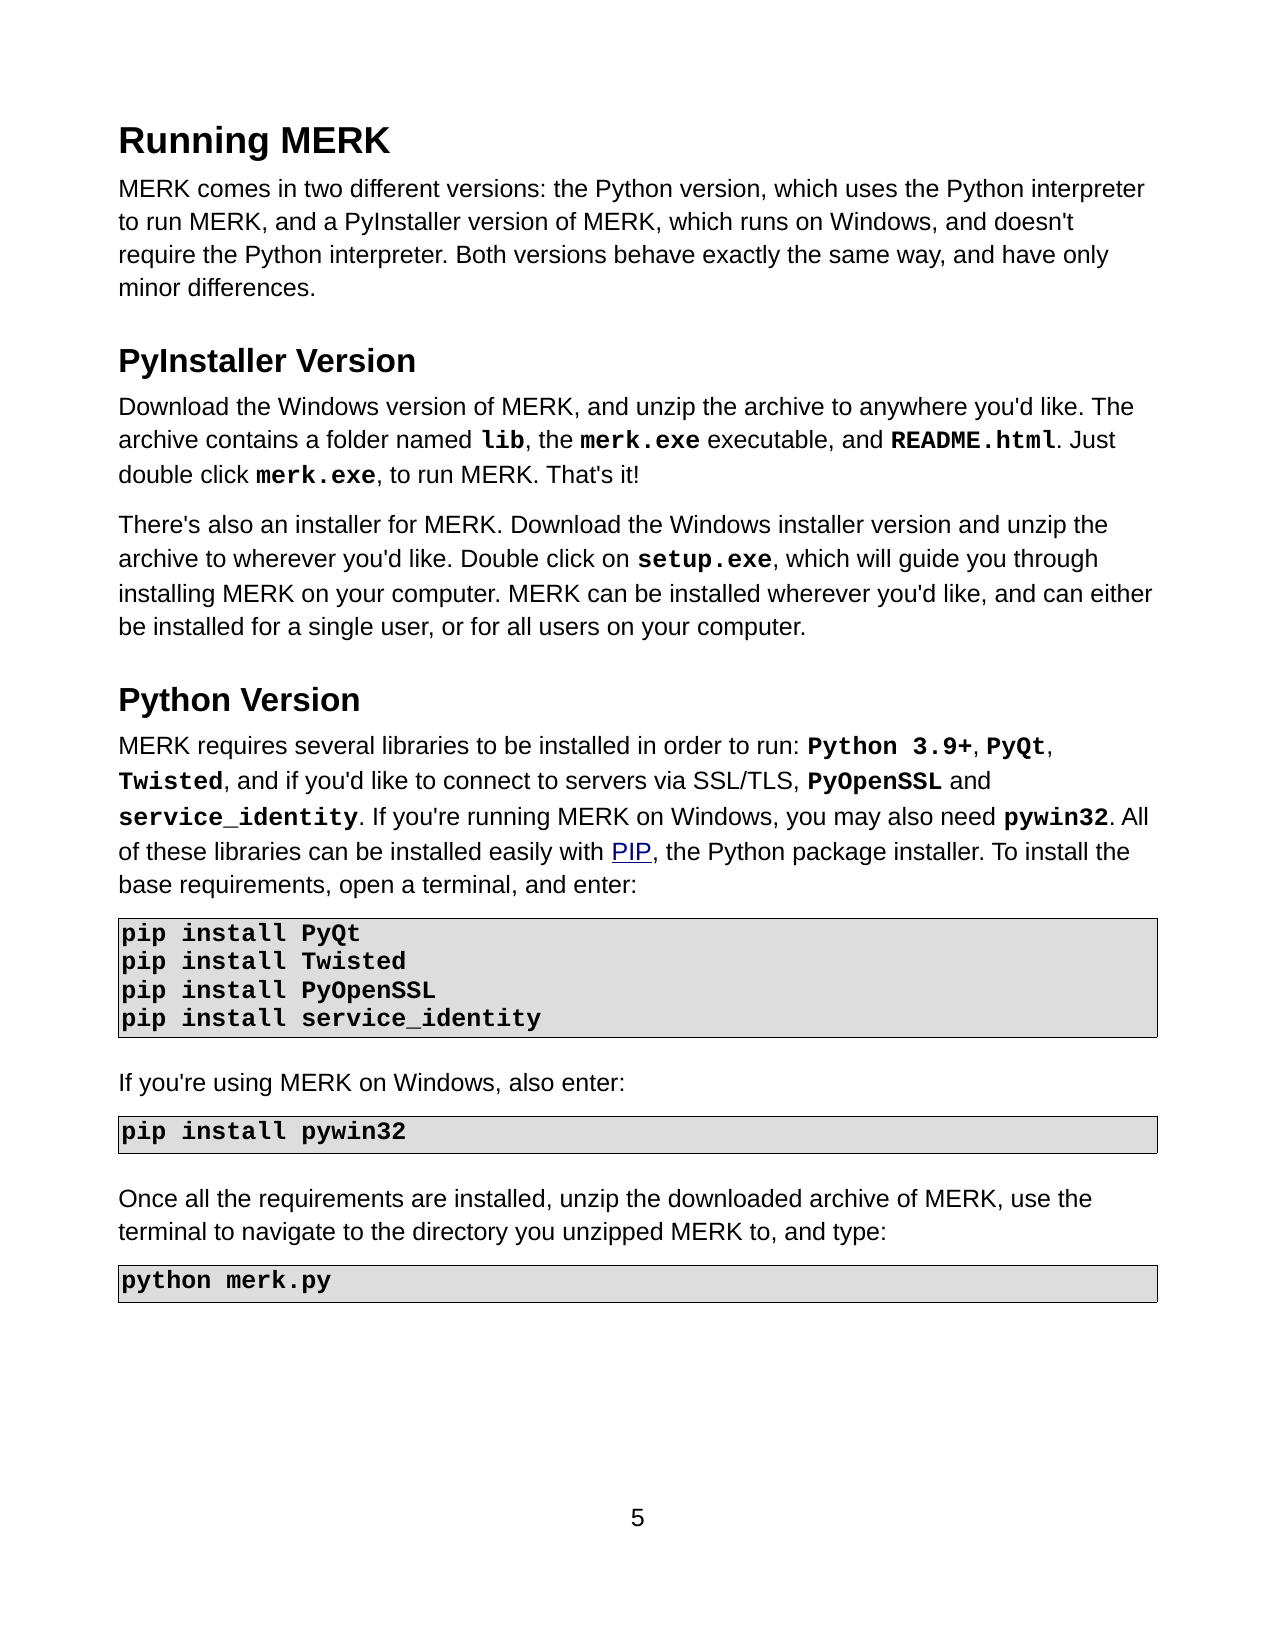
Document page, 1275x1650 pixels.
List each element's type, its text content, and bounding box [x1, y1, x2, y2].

subtitle PyInstaller Version [118, 341, 1157, 380]
table_header pip install PyQt pip install Twisted pip install PyOpenSSL pip install service_identity [119, 919, 1157, 1037]
text Once all the requirements are installed, unzip the downloaded archive of MERK, use the terminal to navigate to the directory you unzipped MERK to, and type: [118, 1184, 1157, 1246]
text If you're using MERK on Windows, also enter: [118, 1068, 1157, 1097]
text MERK requires several libraries to be installed in order to run: Python 3.9+, PyQt, Twisted, and if you'd like to connect to servers via SSL/TLS, PyOpenSSL and service_identity. If you're running MERK on Windows, you may also need pywin32. All of these libraries can be installed easily with PIP, the Python package installer. To install the base requirements, open a terminal, and enter: [118, 731, 1157, 898]
text MERK comes in two different versions: the Python version, which uses the Python interpreter to run MERK, and a PyInstaller version of MERK, which runs on Windows, and doesn't require the Python interpreter. Both versions behave exactly the same way, and have only minor differences. [118, 174, 1157, 302]
text Download the Windows version of MERK, and unzip the archive to anywhere you'd like. The archive contains a folder named lib, the merk.exe executable, and README.html. Just double click merk.exe, to run MERK. That's it! [118, 392, 1157, 491]
subtitle Python Version [118, 680, 1157, 719]
subtitle Running MERK [118, 118, 1157, 161]
text There's also an installer for MERK. Download the Windows installer version and unzip the archive to wherever you'd like. Double click on setup.exe, which will guide you through installing MERK on your computer. MERK can be installed wherever you'd like, and can either be installed for a single user, or for all users on your computer. [118, 511, 1157, 641]
table_header pip install pywin32 [119, 1117, 1157, 1153]
table_header python merk.py [119, 1266, 1157, 1302]
